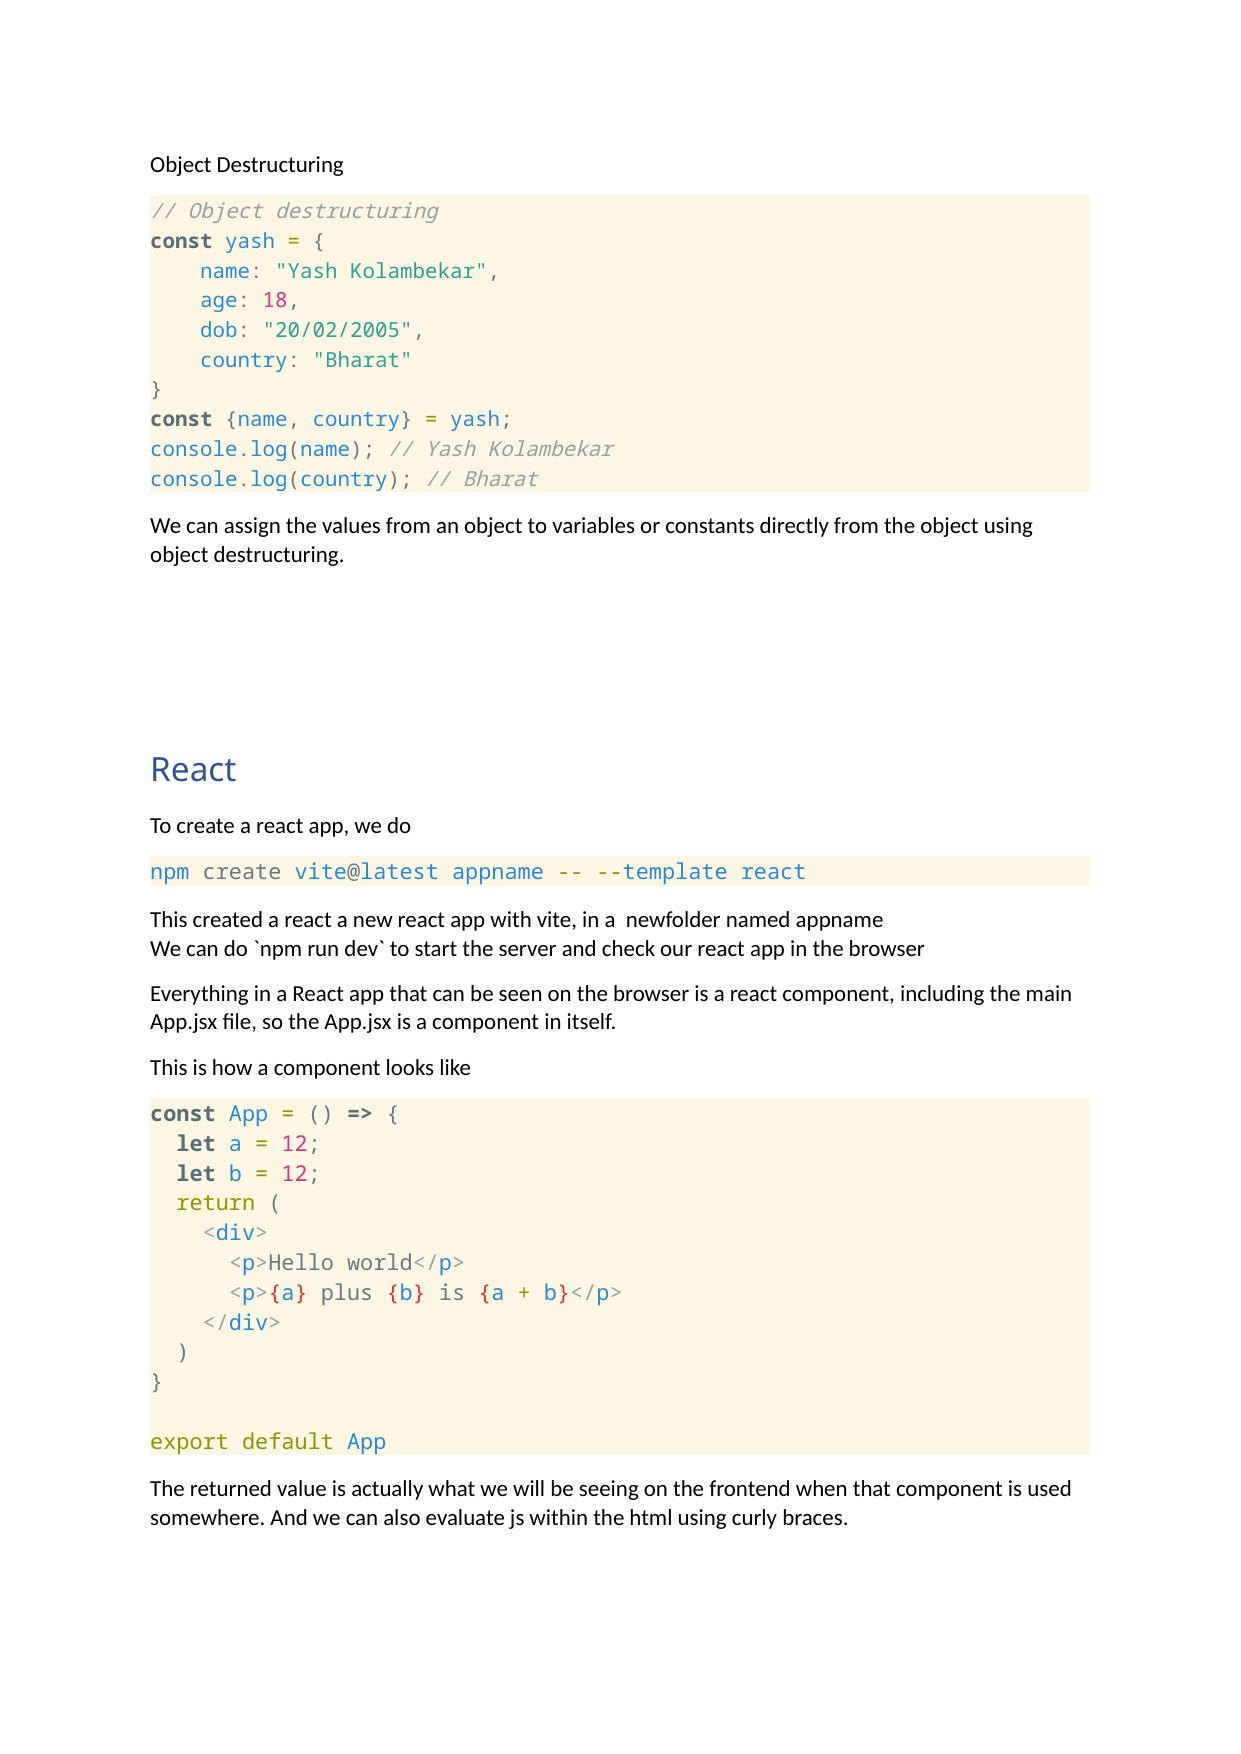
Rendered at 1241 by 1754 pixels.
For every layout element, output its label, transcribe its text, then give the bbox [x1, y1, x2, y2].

text console.log(country); // Bharat [150, 462, 1090, 492]
text This created a react a new react app with vite, in a newfolder named appname We can do `npm run dev` to start the server and check our react app in the browser [150, 905, 1090, 962]
text // Object destructuring [150, 195, 1090, 225]
text The returned value is actually what we will be seeing on the frontend when that component is used somewhere. And we can also evaluate js within the html using curly braces. [150, 1474, 1090, 1531]
text const {name, country} = yash; [150, 403, 1090, 433]
text let a = 12; [150, 1128, 1090, 1157]
text export default App [150, 1426, 1090, 1455]
text npm create vite@latest appname -- --template react [150, 856, 1090, 886]
text To create a react app, we do [150, 811, 1090, 839]
text console.log(name); // Yash Kolambekar [150, 433, 1090, 462]
text country: "Bharat" [150, 344, 1090, 373]
text let b = 12; [150, 1157, 1090, 1187]
text const yash = { [150, 225, 1090, 254]
text <p>{a} plus {b} is {a + b}</p> [150, 1277, 1090, 1306]
text </div> [150, 1306, 1090, 1336]
text age: 18, [150, 284, 1090, 314]
subtitle React [150, 746, 1090, 791]
text dob: "20/02/2005", [150, 314, 1090, 344]
text This is how a component looks like [150, 1053, 1090, 1081]
text We can assign the values from an object to variables or constants directly from the object using object destructuring. [150, 511, 1090, 568]
text name: "Yash Kolambekar", [150, 254, 1090, 284]
text const App = () => { [150, 1098, 1090, 1128]
text Everything in a React app that can be seen on the browser is a react component, including the main App.jsx file, so the App.jsx is a component in itself. [150, 979, 1090, 1036]
text } [150, 1366, 1090, 1396]
text return ( [150, 1187, 1090, 1217]
text } [150, 373, 1090, 403]
text ) [150, 1336, 1090, 1366]
text Object Destructuring [150, 150, 1090, 178]
text <div> [150, 1217, 1090, 1247]
text <p>Hello world</p> [150, 1247, 1090, 1277]
